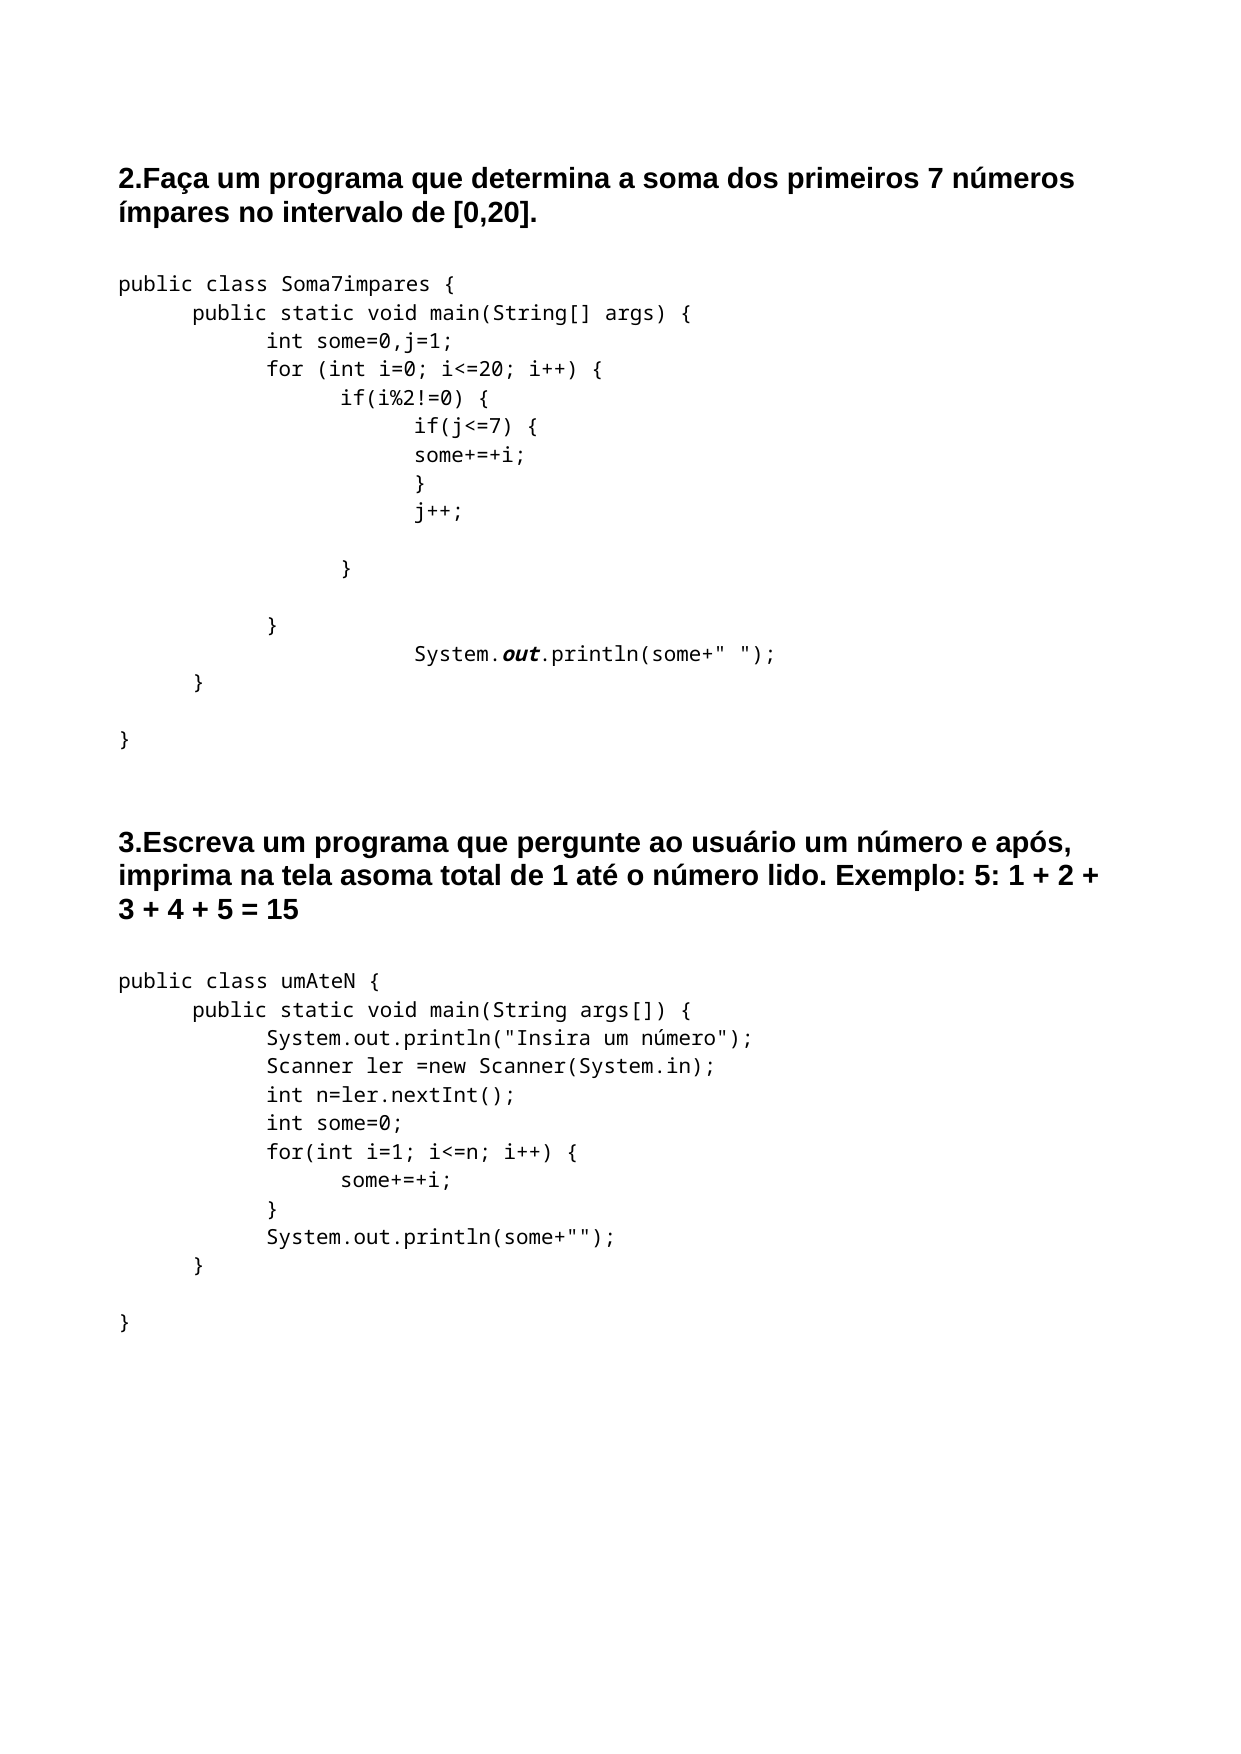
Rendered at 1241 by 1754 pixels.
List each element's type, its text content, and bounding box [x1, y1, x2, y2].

text public static void main(String[] args) { [118, 298, 1122, 326]
subtitle 2.Faça um programa que determina a soma dos primeiros 7 números ímpares no intervalo de [0,20]. [118, 161, 1122, 228]
text public class Soma7impares { [118, 269, 1122, 298]
text public static void main(String args[]) { [118, 995, 1122, 1023]
text some+=+i; [118, 440, 1122, 468]
text System.out.println("Insira um número"); [118, 1023, 1122, 1052]
text } [118, 1251, 1122, 1279]
text int n=ler.nextInt(); [118, 1080, 1122, 1108]
text for(int i=1; i<=n; i++) { [118, 1137, 1122, 1165]
text System.out.println(some+" "); [118, 639, 1122, 667]
subtitle 3.Escreva um programa que pergunte ao usuário um número e após, imprima na tela asoma total de 1 até o número lido. Exemplo: 5: 1 + 2 + 3 + 4 + 5 = 15 [118, 825, 1122, 925]
text public class umAteN { [118, 966, 1122, 995]
text } [118, 1194, 1122, 1222]
text } [118, 468, 1122, 497]
text } [118, 724, 1122, 753]
text } [118, 553, 1122, 582]
text Scanner ler =new Scanner(System.in); [118, 1052, 1122, 1080]
text j++; [118, 497, 1122, 525]
text } [118, 667, 1122, 696]
text if(j<=7) { [118, 411, 1122, 440]
text if(i%2!=0) { [118, 383, 1122, 411]
text for (int i=0; i<=20; i++) { [118, 354, 1122, 383]
text System.out.println(some+""); [118, 1222, 1122, 1251]
text some+=+i; [118, 1165, 1122, 1194]
text int some=0; [118, 1108, 1122, 1137]
text } [118, 1307, 1122, 1336]
text } [118, 610, 1122, 639]
text int some=0,j=1; [118, 326, 1122, 354]
